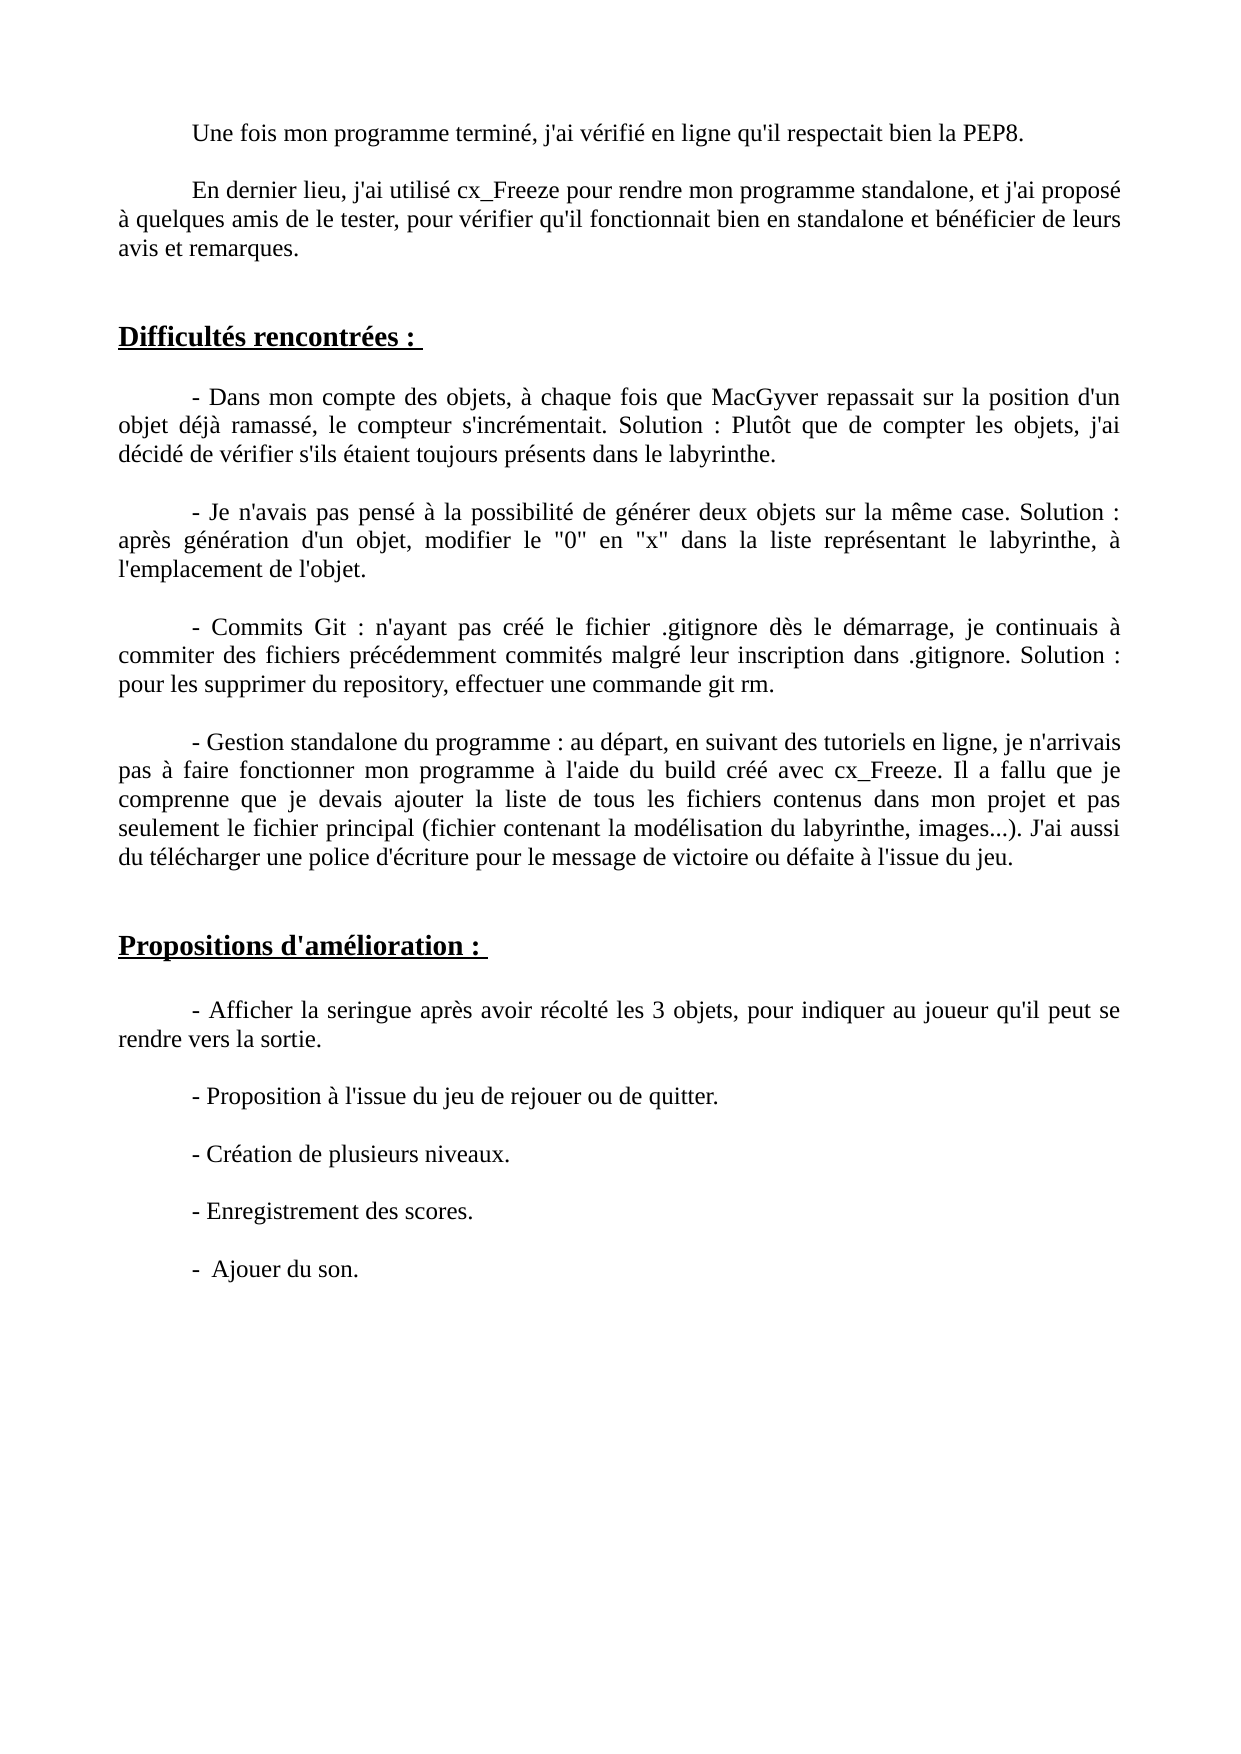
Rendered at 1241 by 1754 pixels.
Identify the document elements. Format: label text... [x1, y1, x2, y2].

text - Ajouer du son. [118, 1254, 1122, 1282]
text - Afficher la seringue après avoir récolté les 3 objets, pour indiquer au joueur qu'il peut se rendre vers la sortie. [118, 995, 1122, 1052]
text - Dans mon compte des objets, à chaque fois que MacGyver repassait sur la position d'un objet déjà ramassé, le compteur s'incrémentait. Solution : Plutôt que de compter les objets, j'ai décidé de vérifier s'ils étaient toujours présents dans le labyrinthe. [118, 382, 1122, 468]
text Propositions d'amélioration : [118, 928, 1122, 961]
text - Proposition à l'issue du jeu de rejouer ou de quitter. [118, 1081, 1122, 1110]
text - Enregistrement des scores. [118, 1196, 1122, 1225]
text - Création de plusieurs niveaux. [118, 1139, 1122, 1167]
text - Commits Git : n'ayant pas créé le fichier .gitignore dès le démarrage, je continuais à commiter des fichiers précédemment commités malgré leur inscription dans .gitignore. Solution : pour les supprimer du repository, effectuer une commande git rm. [118, 612, 1122, 698]
text Difficultés rencontrées : [118, 319, 1122, 353]
text - Gestion standalone du programme : au départ, en suivant des tutoriels en ligne, je n'arrivais pas à faire fonctionner mon programme à l'aide du build créé avec cx_Freeze. Il a fallu que je comprenne que je devais ajouter la liste de tous les fichiers contenus dans mon projet et pas seulement le fichier principal (fichier contenant la modélisation du labyrinthe, images...). J'ai aussi du télécharger une police d'écriture pour le message de victoire ou défaite à l'issue du jeu. [118, 727, 1122, 870]
text En dernier lieu, j'ai utilisé cx_Freeze pour rendre mon programme standalone, et j'ai proposé à quelques amis de le tester, pour vérifier qu'il fonctionnait bien en standalone et bénéficier de leurs avis et remarques. [118, 176, 1122, 262]
text - Je n'avais pas pensé à la possibilité de générer deux objets sur la même case. Solution : après génération d'un objet, modifier le "0" en "x" dans la liste représentant le labyrinthe, à l'emplacement de l'objet. [118, 497, 1122, 583]
text Une fois mon programme terminé, j'ai vérifié en ligne qu'il respectait bien la PEP8. [118, 118, 1122, 147]
